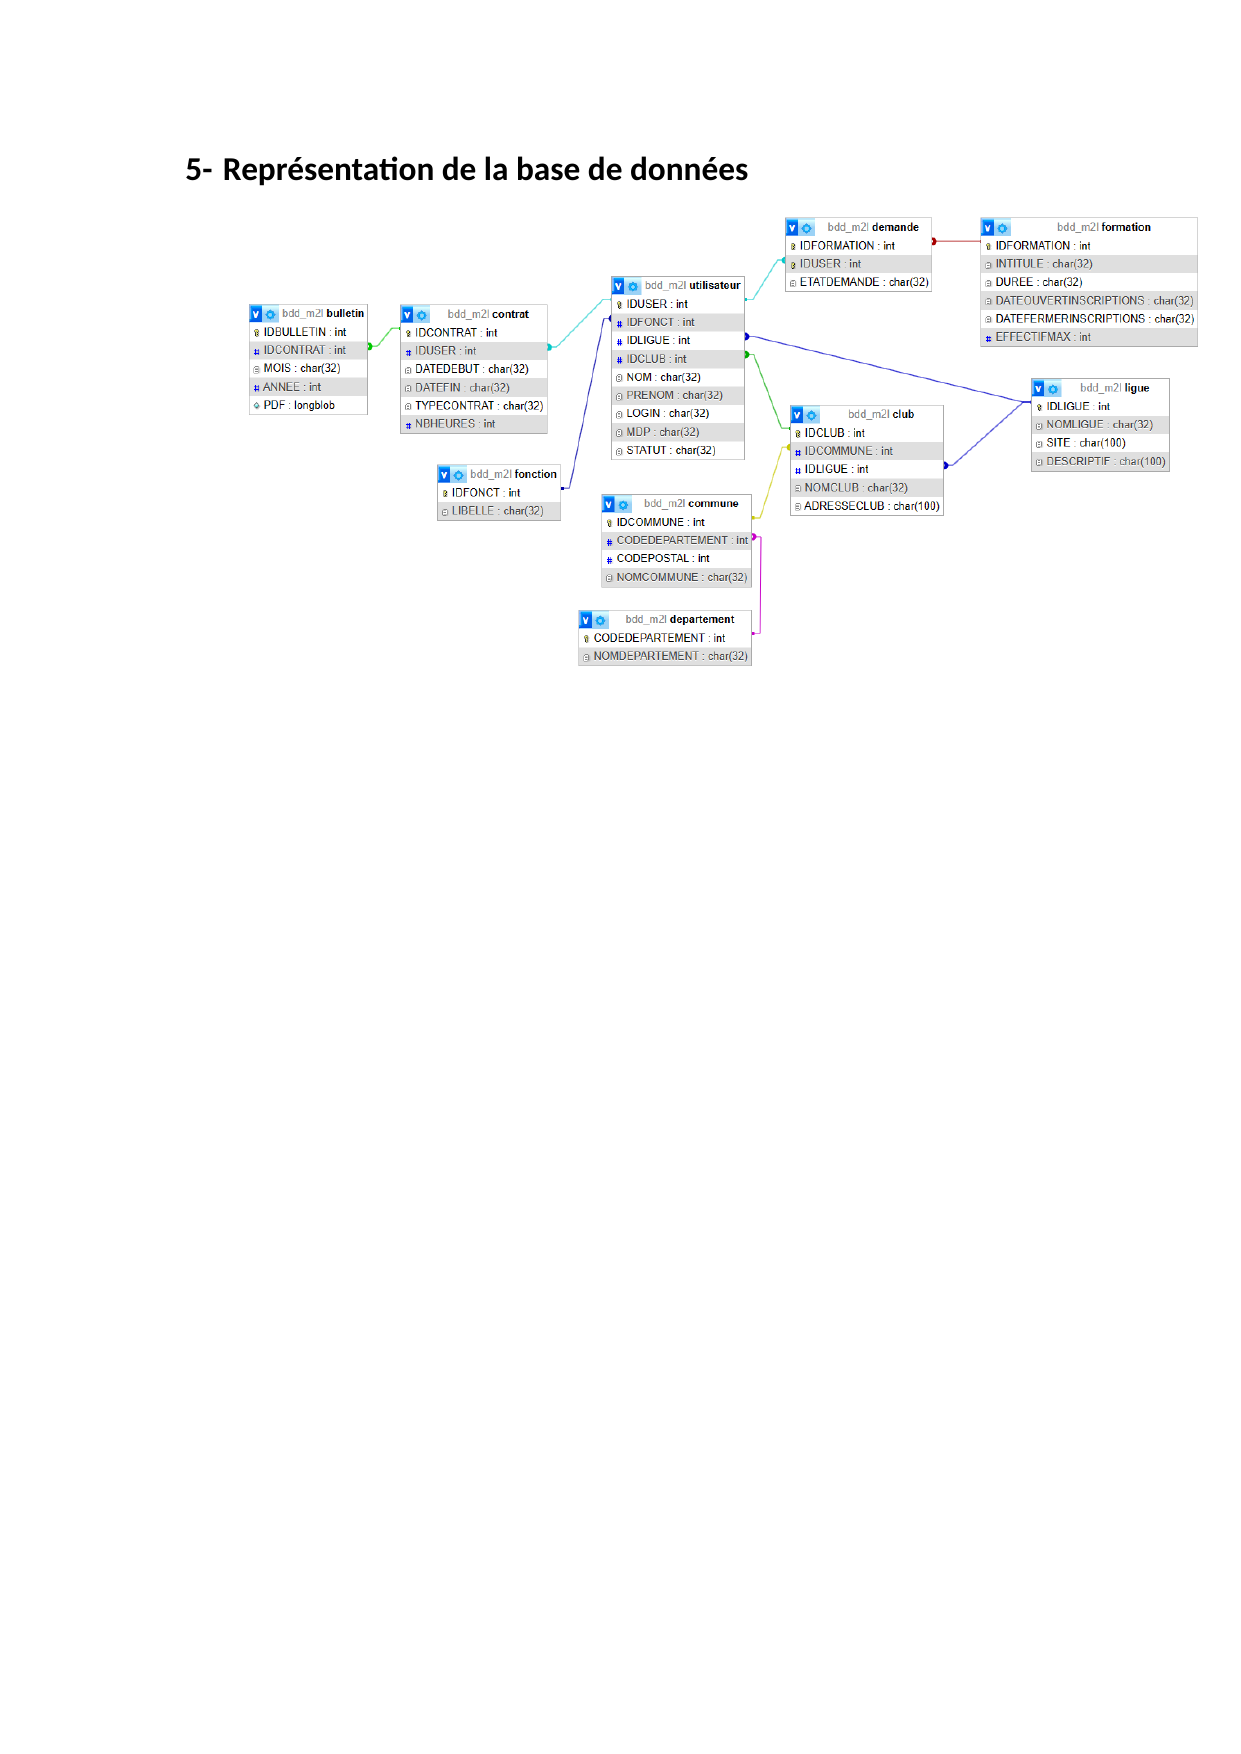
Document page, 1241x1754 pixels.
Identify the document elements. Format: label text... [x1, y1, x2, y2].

list Représentation de la base de données [185, 148, 1093, 188]
